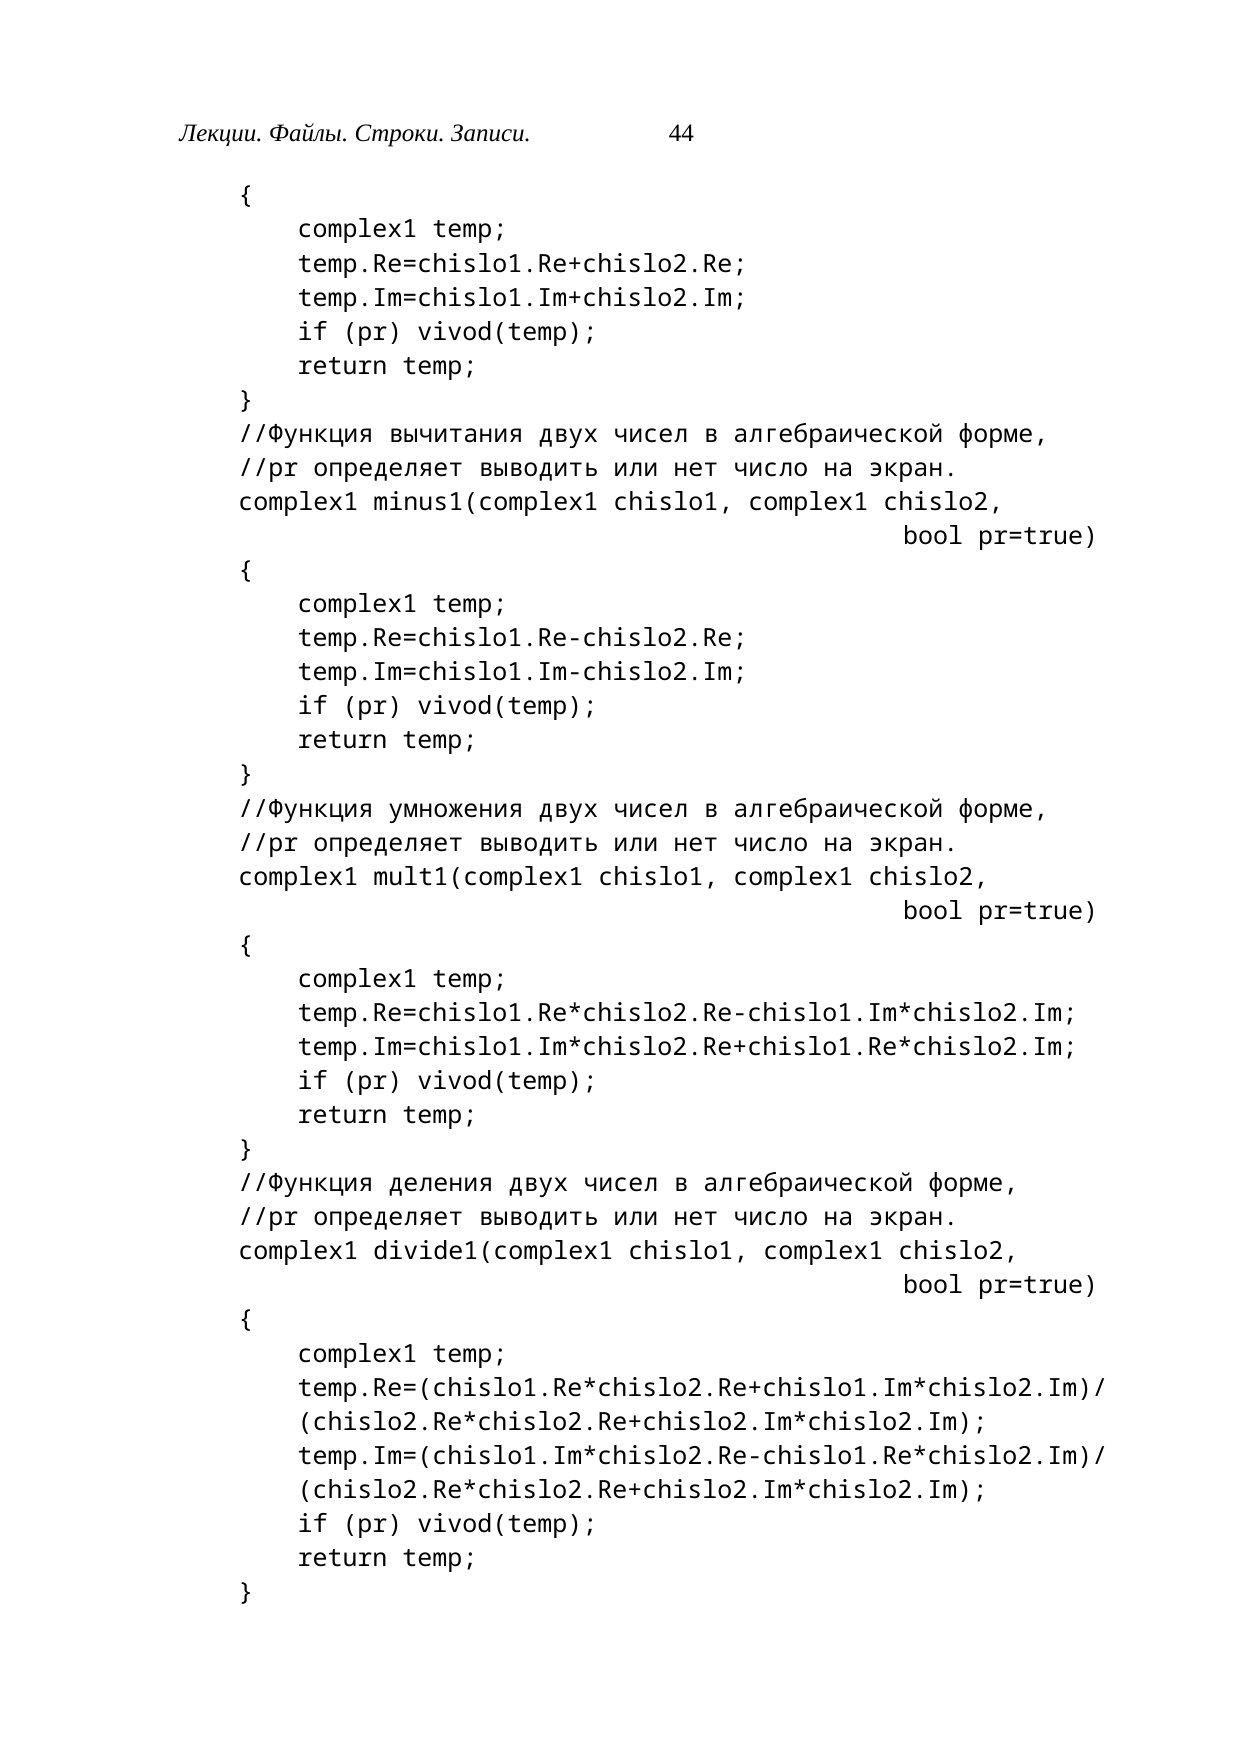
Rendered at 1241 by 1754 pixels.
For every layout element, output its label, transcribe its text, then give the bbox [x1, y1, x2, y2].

text complex1 temp; [238, 1335, 1121, 1369]
text } [238, 756, 1121, 790]
text temp.Re=chislo1.Re+chislo2.Re; [238, 245, 1121, 279]
text return temp; [238, 722, 1121, 756]
text return temp; [238, 347, 1121, 381]
text { [238, 1301, 1121, 1335]
text //Функция умножения двух чисел в алгебраической форме, [238, 790, 1121, 824]
text temp.Im=chislo1.Im-chislo2.Im; [238, 654, 1121, 688]
text return temp; [238, 1539, 1121, 1574]
text } [238, 1131, 1121, 1165]
text } [238, 1574, 1121, 1608]
text //Функция вычитания двух чисел в алгебраической форме, [238, 416, 1121, 449]
text temp.Im=(chislo1.Im*chislo2.Re-chislo1.Re*chislo2.Im)/ [238, 1437, 1121, 1471]
text temp.Re=chislo1.Re-chislo2.Re; [238, 620, 1121, 654]
text } [238, 381, 1121, 416]
text (chislo2.Re*chislo2.Re+chislo2.Im*chislo2.Im); [238, 1403, 1121, 1437]
text complex1 mult1(complex1 chislo1, complex1 chislo2, [238, 858, 1121, 892]
text complex1 divide1(complex1 chislo1, complex1 chislo2, [238, 1233, 1121, 1267]
text //Функция деления двух чисел в алгебраической форме, [238, 1165, 1121, 1199]
text complex1 temp; [238, 586, 1121, 620]
text temp.Im=chislo1.Im+chislo2.Im; [238, 279, 1121, 313]
text temp.Re=(chislo1.Re*chislo2.Re+chislo1.Im*chislo2.Im)/ [238, 1369, 1121, 1403]
text temp.Re=chislo1.Re*chislo2.Re-chislo1.Im*chislo2.Im; [238, 994, 1121, 1029]
text bool pr=true) [238, 892, 1121, 926]
text temp.Im=chislo1.Im*chislo2.Re+chislo1.Re*chislo2.Im; [238, 1029, 1121, 1063]
text complex1 temp; [238, 211, 1121, 245]
text if (pr) vivod(temp); [238, 1506, 1121, 1539]
text complex1 minus1(complex1 chislo1, complex1 chislo2, [238, 484, 1121, 518]
text bool pr=true) [238, 518, 1121, 552]
text bool pr=true) [238, 1267, 1121, 1301]
text { [238, 177, 1121, 211]
text //pr определяет выводить или нет число на экран. [238, 449, 1121, 484]
text (chislo2.Re*chislo2.Re+chislo2.Im*chislo2.Im); [238, 1471, 1121, 1506]
text if (pr) vivod(temp); [238, 688, 1121, 722]
text if (pr) vivod(temp); [238, 1063, 1121, 1097]
text { [238, 926, 1121, 961]
text //pr определяет выводить или нет число на экран. [238, 824, 1121, 858]
text if (pr) vivod(temp); [238, 313, 1121, 347]
text return temp; [238, 1097, 1121, 1131]
text complex1 temp; [238, 961, 1121, 994]
text { [238, 552, 1121, 586]
text //pr определяет выводить или нет число на экран. [238, 1199, 1121, 1233]
